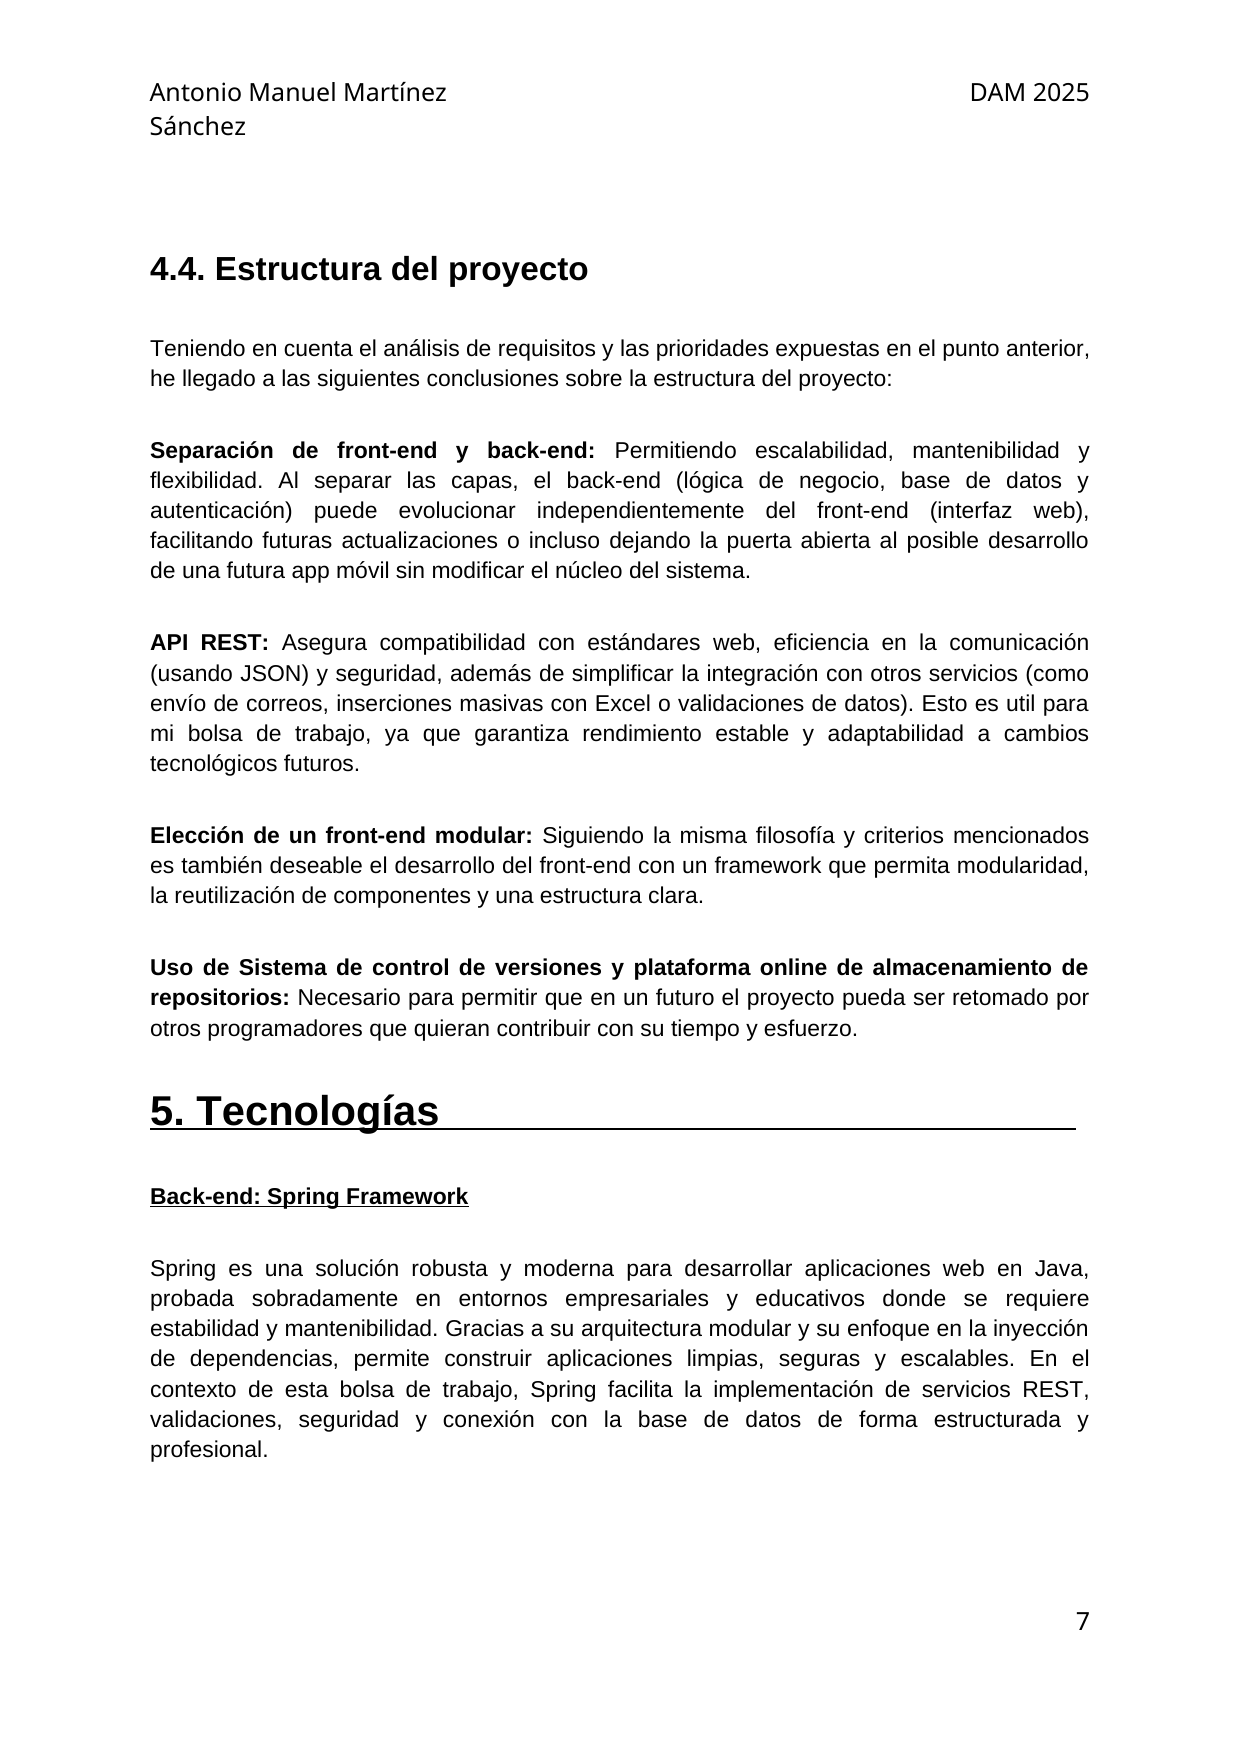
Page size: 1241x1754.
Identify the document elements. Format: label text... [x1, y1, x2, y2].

text 4.4. Estructura del proyecto [150, 249, 1090, 287]
text API REST: Asegura compatibilidad con estándares web, eficiencia en la comunicación (usando JSON) y seguridad, además de simplificar la integración con otros servicios (como envío de correos, inserciones masivas con Excel o validaciones de datos). Esto es util para mi bolsa de trabajo, ya que garantiza rendimiento estable y adaptabilidad a cambios tecnológicos futuros. [150, 629, 1090, 776]
text Teniendo en cuenta el análisis de requisitos y las prioridades expuestas en el punto anterior, he llegado a las siguientes conclusiones sobre la estructura del proyecto: [150, 335, 1090, 391]
text Uso de Sistema de control de versiones y plataforma online de almacenamiento de repositorios: Necesario para permitir que en un futuro el proyecto pueda ser retomado por otros programadores que quieran contribuir con su tiempo y esfuerzo. [150, 954, 1090, 1041]
text Elección de un front-end modular: Siguiendo la misma filosofía y criterios mencionados es también deseable el desarrollo del front-end con un framework que permita modularidad, la reutilización de componentes y una estructura clara. [150, 822, 1090, 909]
text 5. Tecnologías [150, 1086, 1090, 1134]
text Back-end: Spring Framework [150, 1183, 1090, 1209]
text Separación de front-end y back-end: Permitiendo escalabilidad, mantenibilidad y flexibilidad. Al separar las capas, el back-end (lógica de negocio, base de datos y autenticación) puede evolucionar independientemente del front-end (interfaz web), facilitando futuras actualizaciones o incluso dejando la puerta abierta al posible desarrollo de una futura app móvil sin modificar el núcleo del sistema. [150, 437, 1090, 584]
text Spring es una solución robusta y moderna para desarrollar aplicaciones web en Java, probada sobradamente en entornos empresariales y educativos donde se requiere estabilidad y mantenibilidad. Gracias a su arquitectura modular y su enfoque en la inyección de dependencias, permite construir aplicaciones limpias, seguras y escalables. En el contexto de esta bolsa de trabajo, Spring facilita la implementación de servicios REST, validaciones, seguridad y conexión con la base de datos de forma estructurada y profesional. [150, 1255, 1090, 1462]
